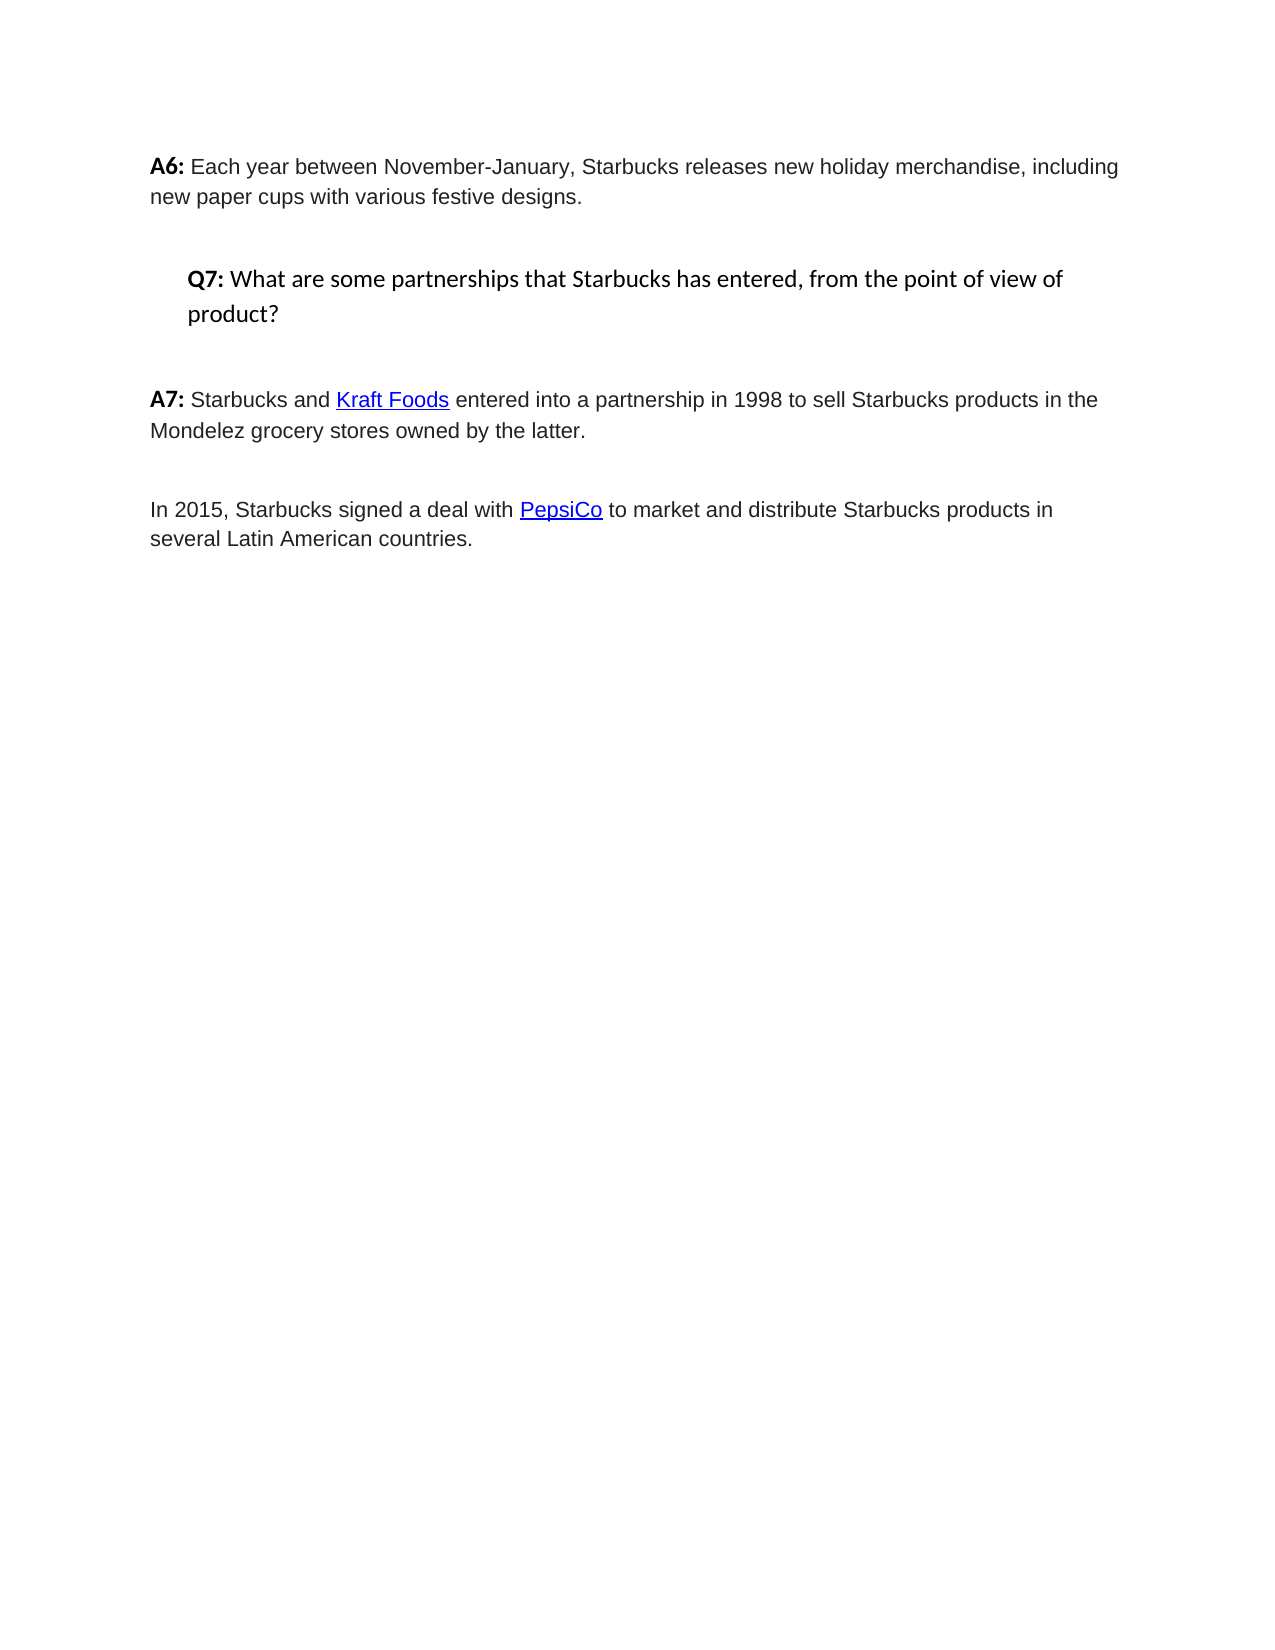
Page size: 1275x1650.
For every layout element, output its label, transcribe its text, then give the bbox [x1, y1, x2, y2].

text In 2015, Starbucks signed a deal with PepsiCo to market and distribute Starbucks products in several Latin American countries. [150, 496, 1125, 551]
text Q7: What are some partnerships that Starbucks has entered, from the point of view of product? [187, 263, 1125, 329]
text A6: Each year between November-January, Starbucks releases new holiday merchandise, including new paper cups with various festive designs. [150, 150, 1125, 209]
text A7: Starbucks and Kraft Foods entered into a partnership in 1998 to sell Starbucks products in the Mondelez grocery stores owned by the latter. [150, 383, 1125, 443]
